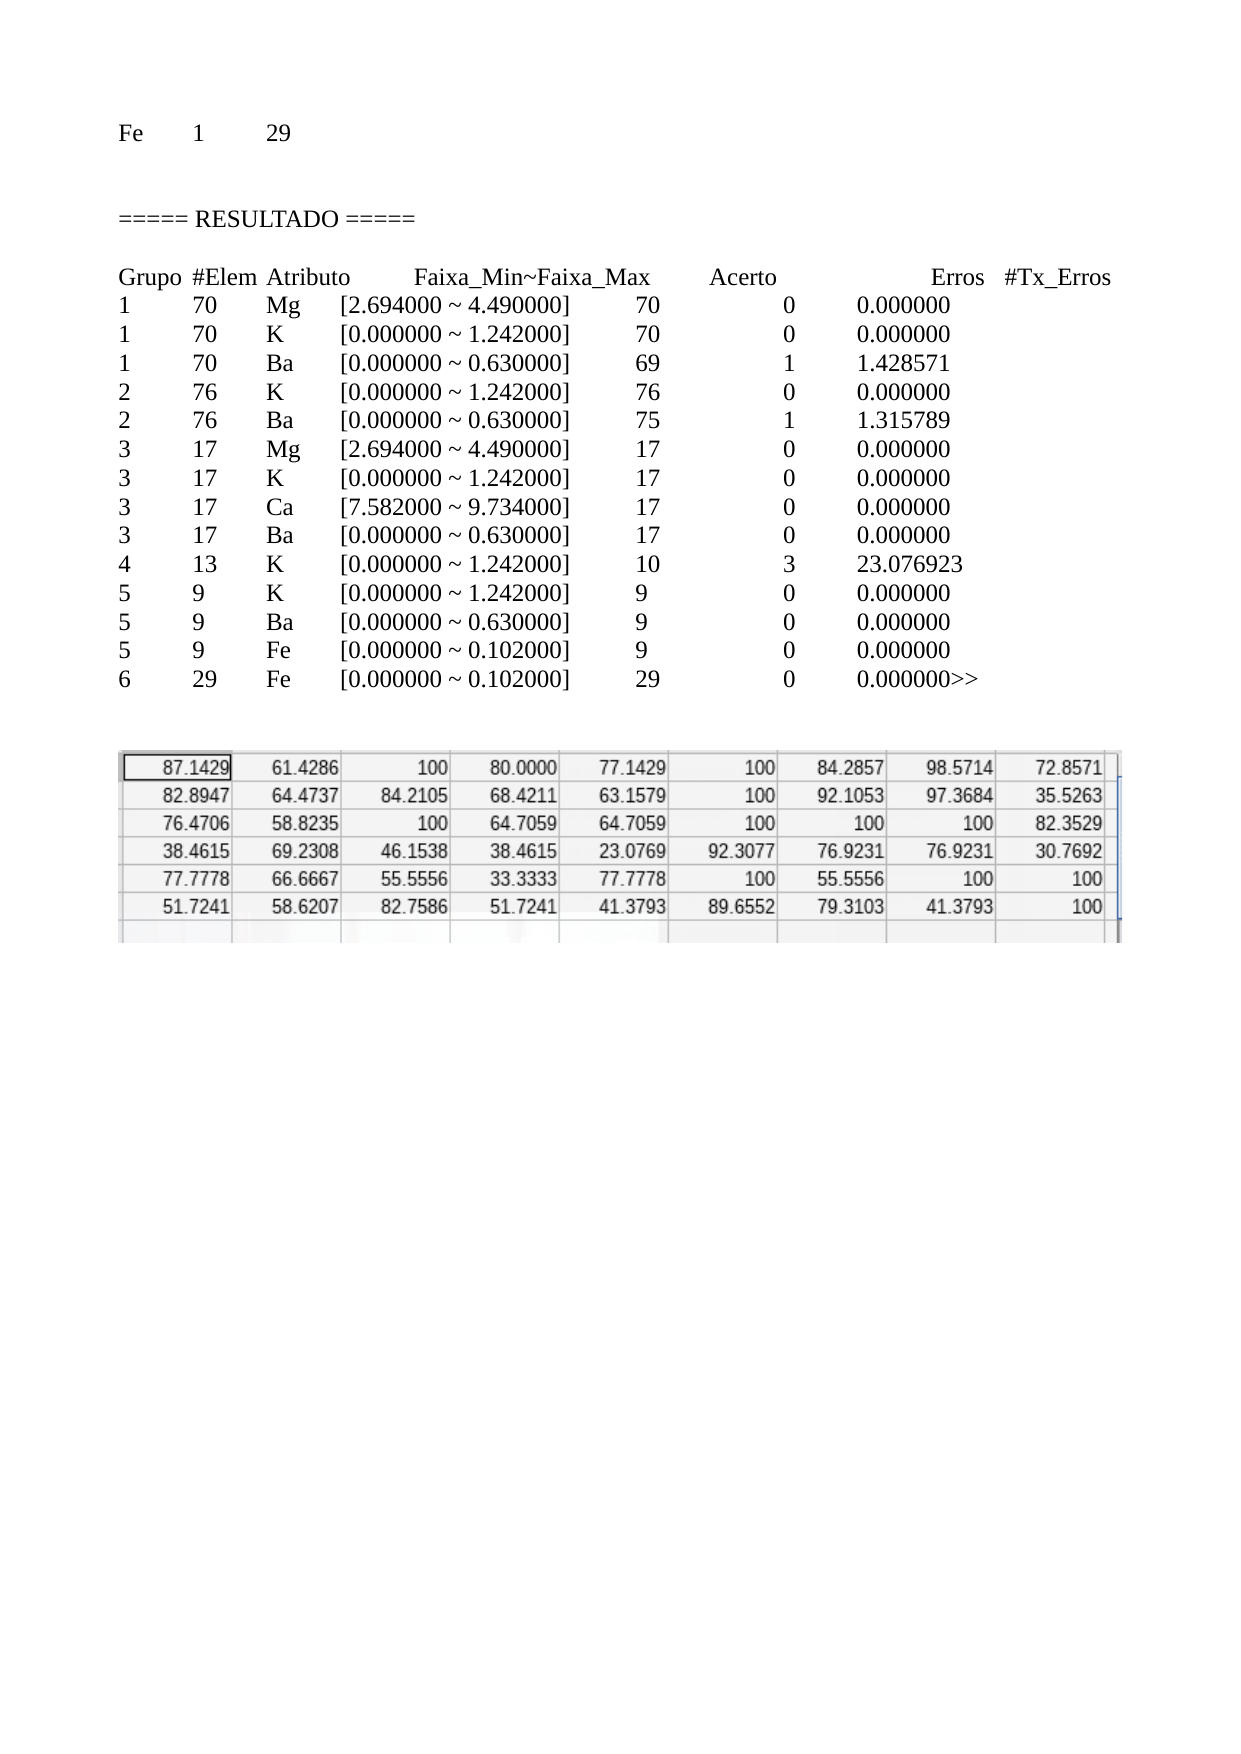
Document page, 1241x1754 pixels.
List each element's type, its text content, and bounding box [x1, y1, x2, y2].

text 3 17 Mg [2.694000 ~ 4.490000] 17 0 0.000000 [118, 434, 1122, 463]
text 5 9 Ba [0.000000 ~ 0.630000] 9 0 0.000000 [118, 607, 1122, 636]
text 3 17 K [0.000000 ~ 1.242000] 17 0 0.000000 [118, 463, 1122, 492]
text Fe 1 29 [118, 118, 1122, 147]
text 5 9 K [0.000000 ~ 1.242000] 9 0 0.000000 [118, 578, 1122, 607]
picture [118, 750, 1123, 943]
text 4 13 K [0.000000 ~ 1.242000] 10 3 23.076923 [118, 549, 1122, 578]
text 5 9 Fe [0.000000 ~ 0.102000] 9 0 0.000000 [118, 636, 1122, 664]
text 1 70 K [0.000000 ~ 1.242000] 70 0 0.000000 [118, 319, 1122, 348]
text ===== RESULTADO ===== [118, 204, 1122, 233]
text Grupo #Elem Atributo Faixa_Min~Faixa_Max Acerto Erros #Tx_Erros [118, 262, 1122, 291]
text 1 70 Mg [2.694000 ~ 4.490000] 70 0 0.000000 [118, 291, 1122, 319]
text 1 70 Ba [0.000000 ~ 0.630000] 69 1 1.428571 [118, 348, 1122, 377]
text 2 76 Ba [0.000000 ~ 0.630000] 75 1 1.315789 [118, 406, 1122, 434]
text 3 17 Ba [0.000000 ~ 0.630000] 17 0 0.000000 [118, 521, 1122, 549]
text 6 29 Fe [0.000000 ~ 0.102000] 29 0 0.000000>> [118, 664, 1122, 693]
text 2 76 K [0.000000 ~ 1.242000] 76 0 0.000000 [118, 377, 1122, 406]
text 3 17 Ca [7.582000 ~ 9.734000] 17 0 0.000000 [118, 492, 1122, 521]
